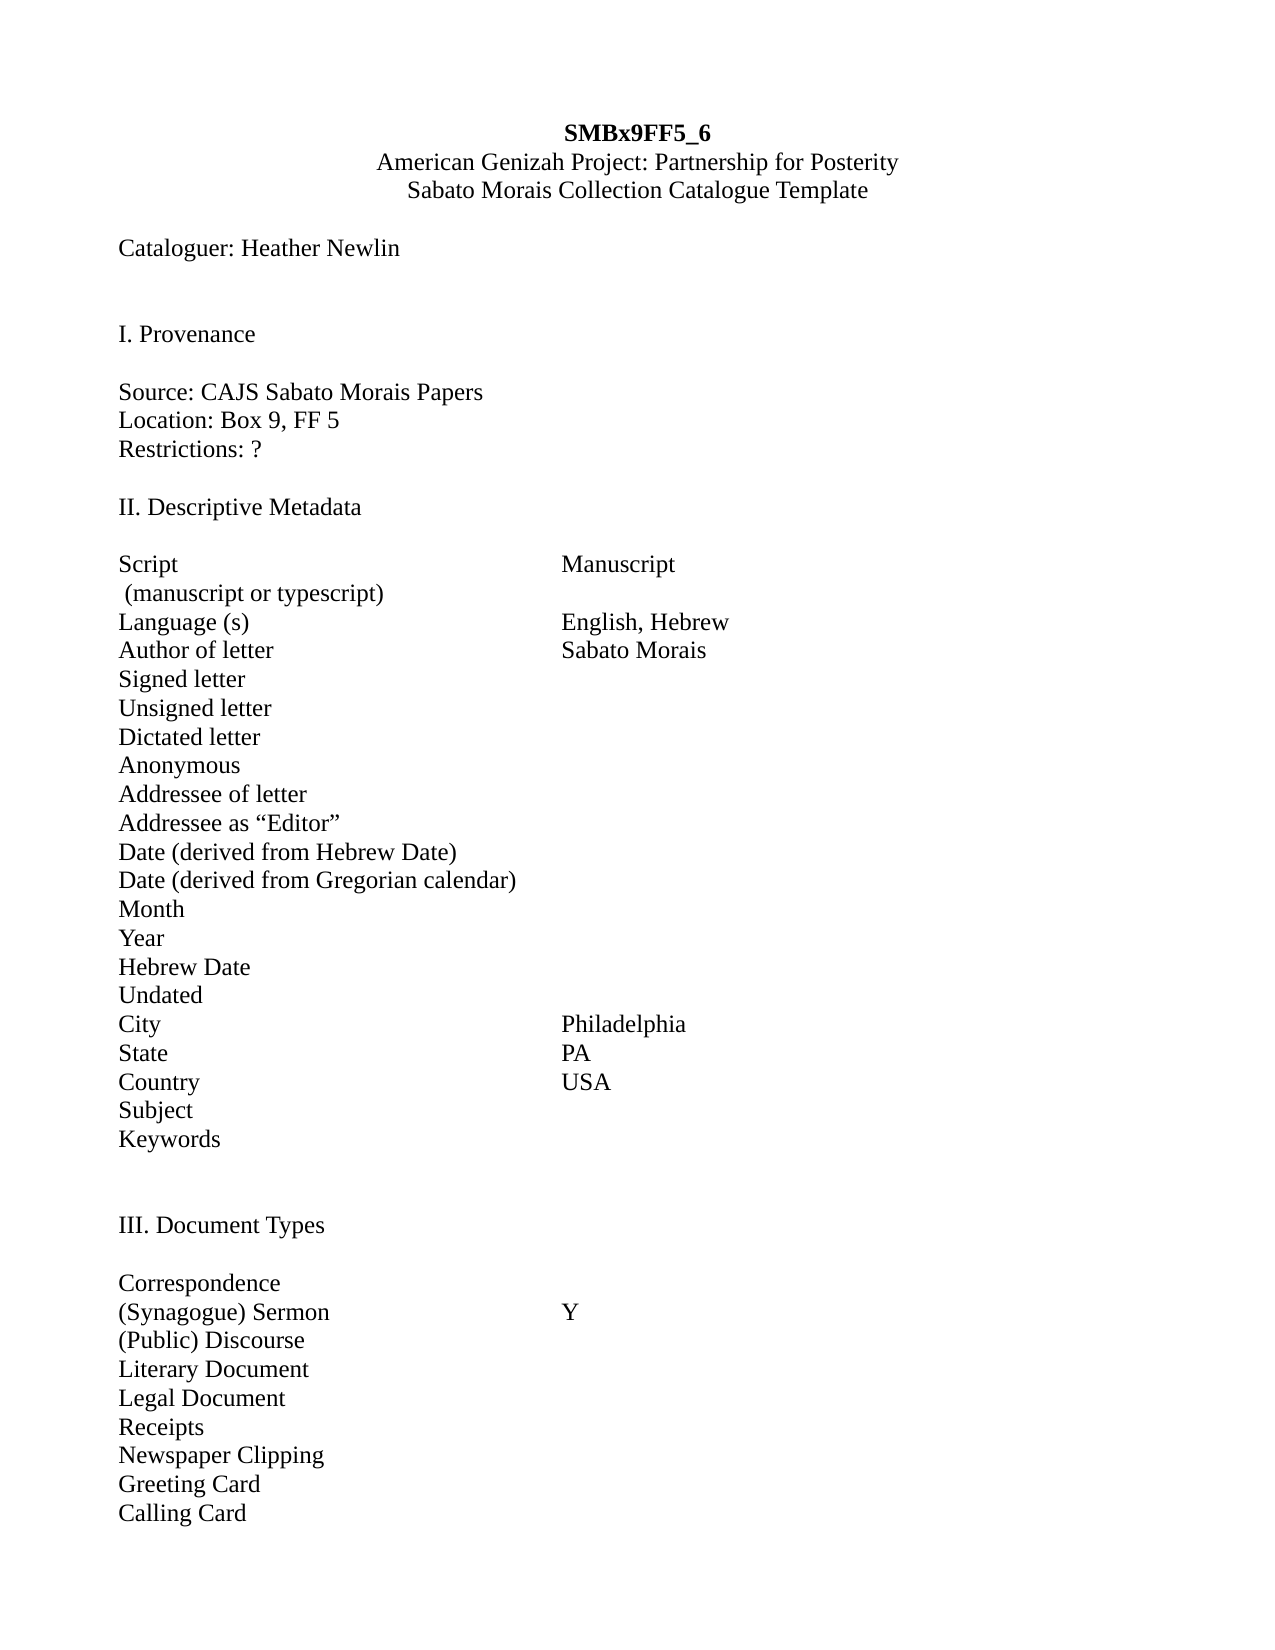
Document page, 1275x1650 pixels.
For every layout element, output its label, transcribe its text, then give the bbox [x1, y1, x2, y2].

text Sabato Morais Collection Catalogue Template [118, 176, 1157, 204]
text American Genizah Project: Partnership for Posterity [118, 147, 1157, 176]
text Anonymous [118, 751, 1157, 779]
text Signed letter [118, 664, 1157, 693]
text Source: CAJS Sabato Morais Papers [118, 377, 1157, 406]
text (Synagogue) Sermon Y [118, 1297, 1157, 1326]
text Restrictions: ? [118, 434, 1157, 463]
text (manuscript or typescript) [118, 578, 1157, 607]
text Undated [118, 981, 1157, 1009]
text SMBx9FF5_6 [118, 118, 1157, 147]
text Script Manuscript [118, 549, 1157, 578]
text Date (derived from Hebrew Date) [118, 837, 1157, 866]
text Greeting Card [118, 1469, 1157, 1498]
text Language (s) English, Hebrew [118, 607, 1157, 636]
text II. Descriptive Metadata [118, 492, 1157, 521]
text Legal Document [118, 1383, 1157, 1412]
text I. Provenance [118, 319, 1157, 348]
text (Public) Discourse [118, 1326, 1157, 1354]
text Addressee as “Editor” [118, 808, 1157, 837]
text Receipts [118, 1412, 1157, 1441]
text Year [118, 923, 1157, 952]
text Literary Document [118, 1354, 1157, 1383]
text City Philadelphia [118, 1009, 1157, 1038]
text Country USA [118, 1067, 1157, 1096]
text Month [118, 894, 1157, 923]
text Author of letter Sabato Morais [118, 636, 1157, 664]
text Keywords [118, 1124, 1157, 1153]
text Addressee of letter [118, 779, 1157, 808]
text Dictated letter [118, 722, 1157, 751]
text III. Document Types [118, 1211, 1157, 1239]
text Newspaper Clipping [118, 1441, 1157, 1469]
text Hebrew Date [118, 952, 1157, 981]
text Date (derived from Gregorian calendar) [118, 866, 1157, 894]
text Subject [118, 1096, 1157, 1124]
text Calling Card [118, 1498, 1157, 1527]
text Unsigned letter [118, 693, 1157, 722]
text Cataloguer: Heather Newlin [118, 233, 1157, 262]
text Location: Box 9, FF 5 [118, 406, 1157, 434]
text Correspondence [118, 1268, 1157, 1297]
text State PA [118, 1038, 1157, 1067]
